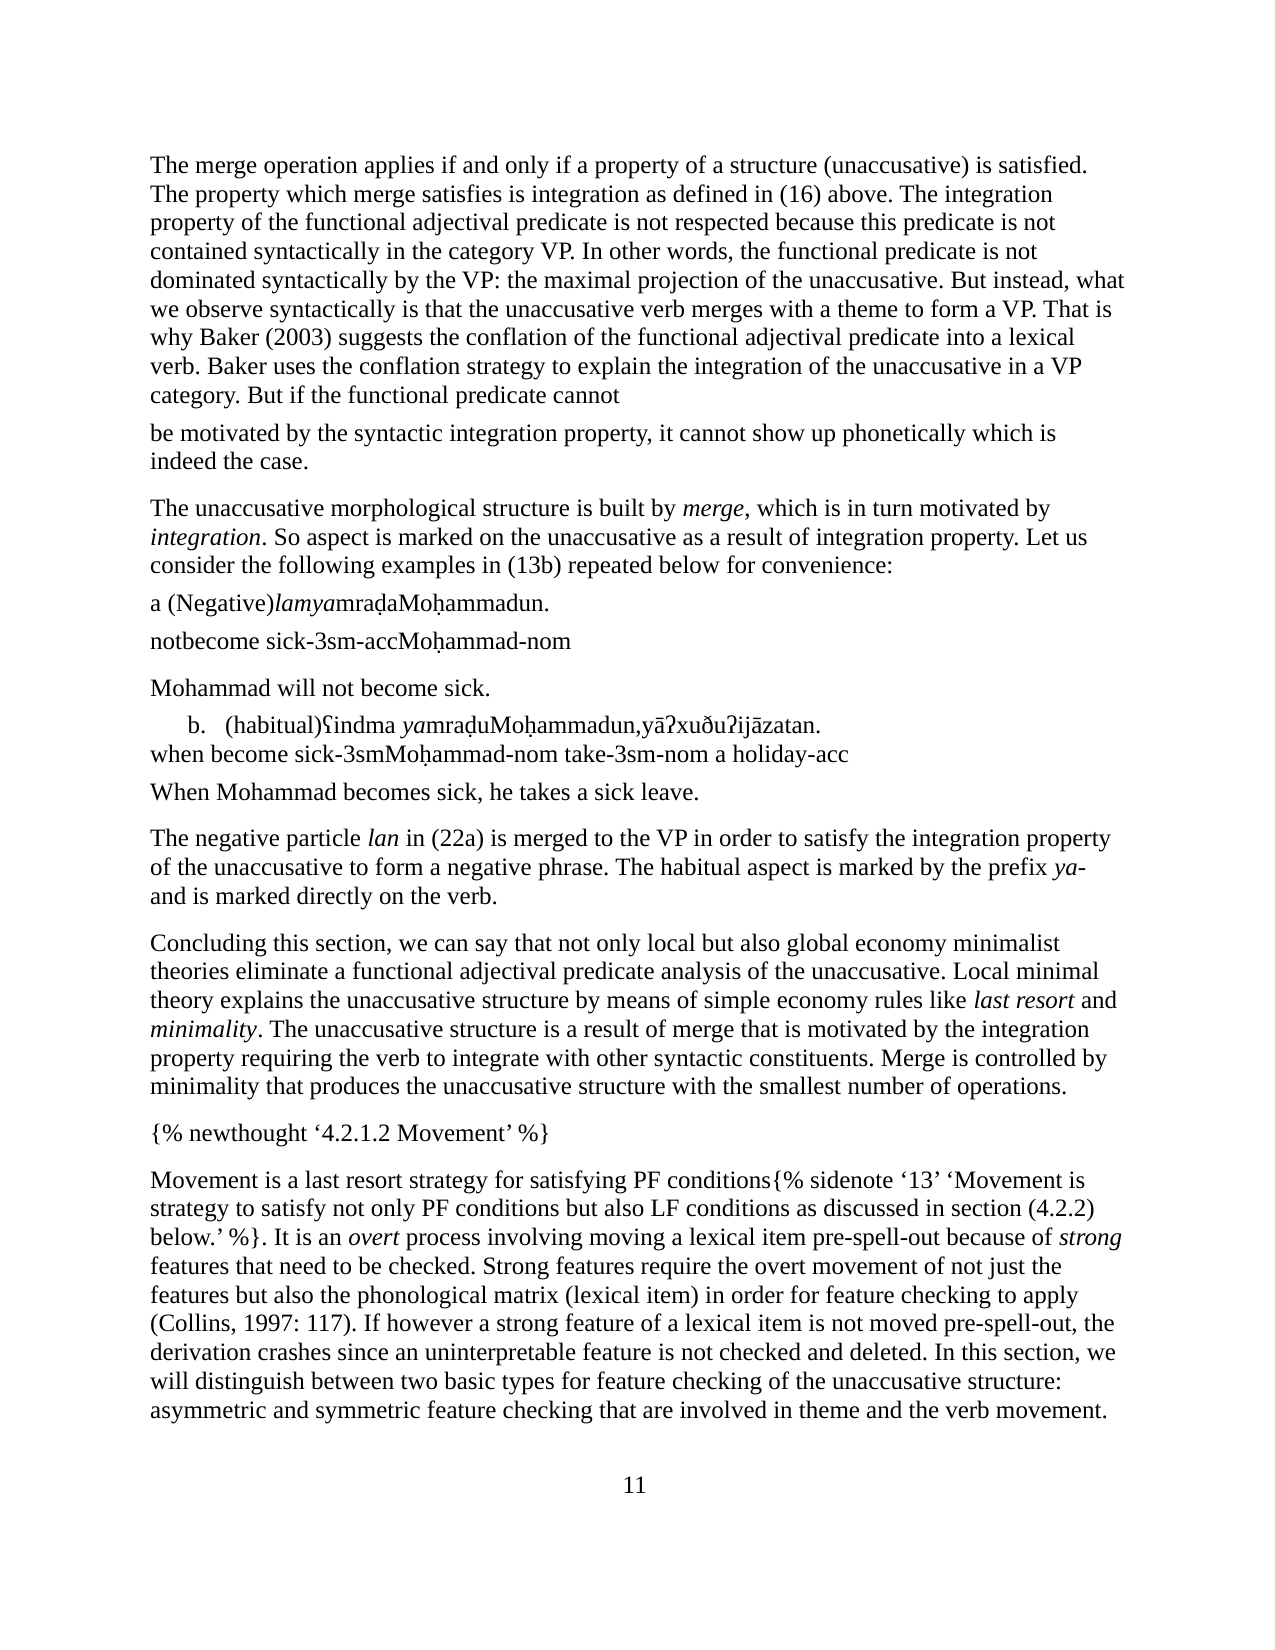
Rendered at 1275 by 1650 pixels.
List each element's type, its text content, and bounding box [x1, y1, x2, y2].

text notbecome sick-3sm-accMoḥammad-nom [150, 626, 1125, 655]
text The unaccusative morphological structure is built by merge, which is in turn motivated by integration. So aspect is marked on the unaccusative as a result of integration property. Let us consider the following examples in (13b) repeated below for convenience: [150, 493, 1125, 579]
list (habitual)ʕindma yamraḍuMoḥammadun,yāʔxuðuʔijāzatan. [187, 710, 1125, 739]
text When Mohammad becomes sick, he takes a sick leave. [150, 777, 1125, 806]
text {% newthought ‘4.2.1.2 Movement’ %} [150, 1118, 1125, 1147]
text The negative particle lan in (22a) is merged to the VP in order to satisfy the integration property of the unaccusative to form a negative phrase. The habitual aspect is marked by the prefix ya- and is marked directly on the verb. [150, 823, 1125, 910]
text be motivated by the syntactic integration property, it cannot show up phonetically which is indeed the case. [150, 418, 1125, 475]
text The merge operation applies if and only if a property of a structure (unaccusative) is satisfied. The property which merge satisfies is integration as defined in (16) above. The integration property of the functional adjectival predicate is not respected because this predicate is not contained syntactically in the category VP. In other words, the functional predicate is not dominated syntactically by the VP: the maximal projection of the unaccusative. But instead, what we observe syntactically is that the unaccusative verb merges with a theme to form a VP. That is why Baker (2003) suggests the conflation of the functional adjectival predicate into a lexical verb. Baker uses the conflation strategy to explain the integration of the unaccusative in a VP category. But if the functional predicate cannot [150, 150, 1125, 409]
text Mohammad will not become sick. [150, 673, 1125, 701]
text Concluding this section, we can say that not only local but also global economy minimalist theories eliminate a functional adjectival predicate analysis of the unaccusative. Local minimal theory explains the unaccusative structure by means of simple economy rules like last resort and minimality. The unaccusative structure is a result of merge that is motivated by the integration property requiring the verb to integrate with other syntactic constituents. Merge is controlled by minimality that produces the unaccusative structure with the smallest number of operations. [150, 928, 1125, 1100]
text a (Negative)lamyamraḍaMoḥammadun. [150, 588, 1125, 617]
text when become sick-3smMoḥammad-nom take-3sm-nom a holiday-acc [150, 739, 1125, 768]
text Movement is a last resort strategy for satisfying PF conditions{% sidenote ‘13’ ‘Movement is strategy to satisfy not only PF conditions but also LF conditions as discussed in section (4.2.2) below.’ %}. It is an overt process involving moving a lexical item pre-spell-out because of strong features that need to be checked. Strong features require the overt movement of not just the features but also the phonological matrix (lexical item) in order for feature checking to apply (Collins, 1997: 117). If however a strong feature of a lexical item is not moved pre-spell-out, the derivation crashes since an uninterpretable feature is not checked and deleted. In this section, we will distinguish between two basic types for feature checking of the unaccusative structure: asymmetric and symmetric feature checking that are involved in theme and the verb movement. [150, 1165, 1125, 1423]
